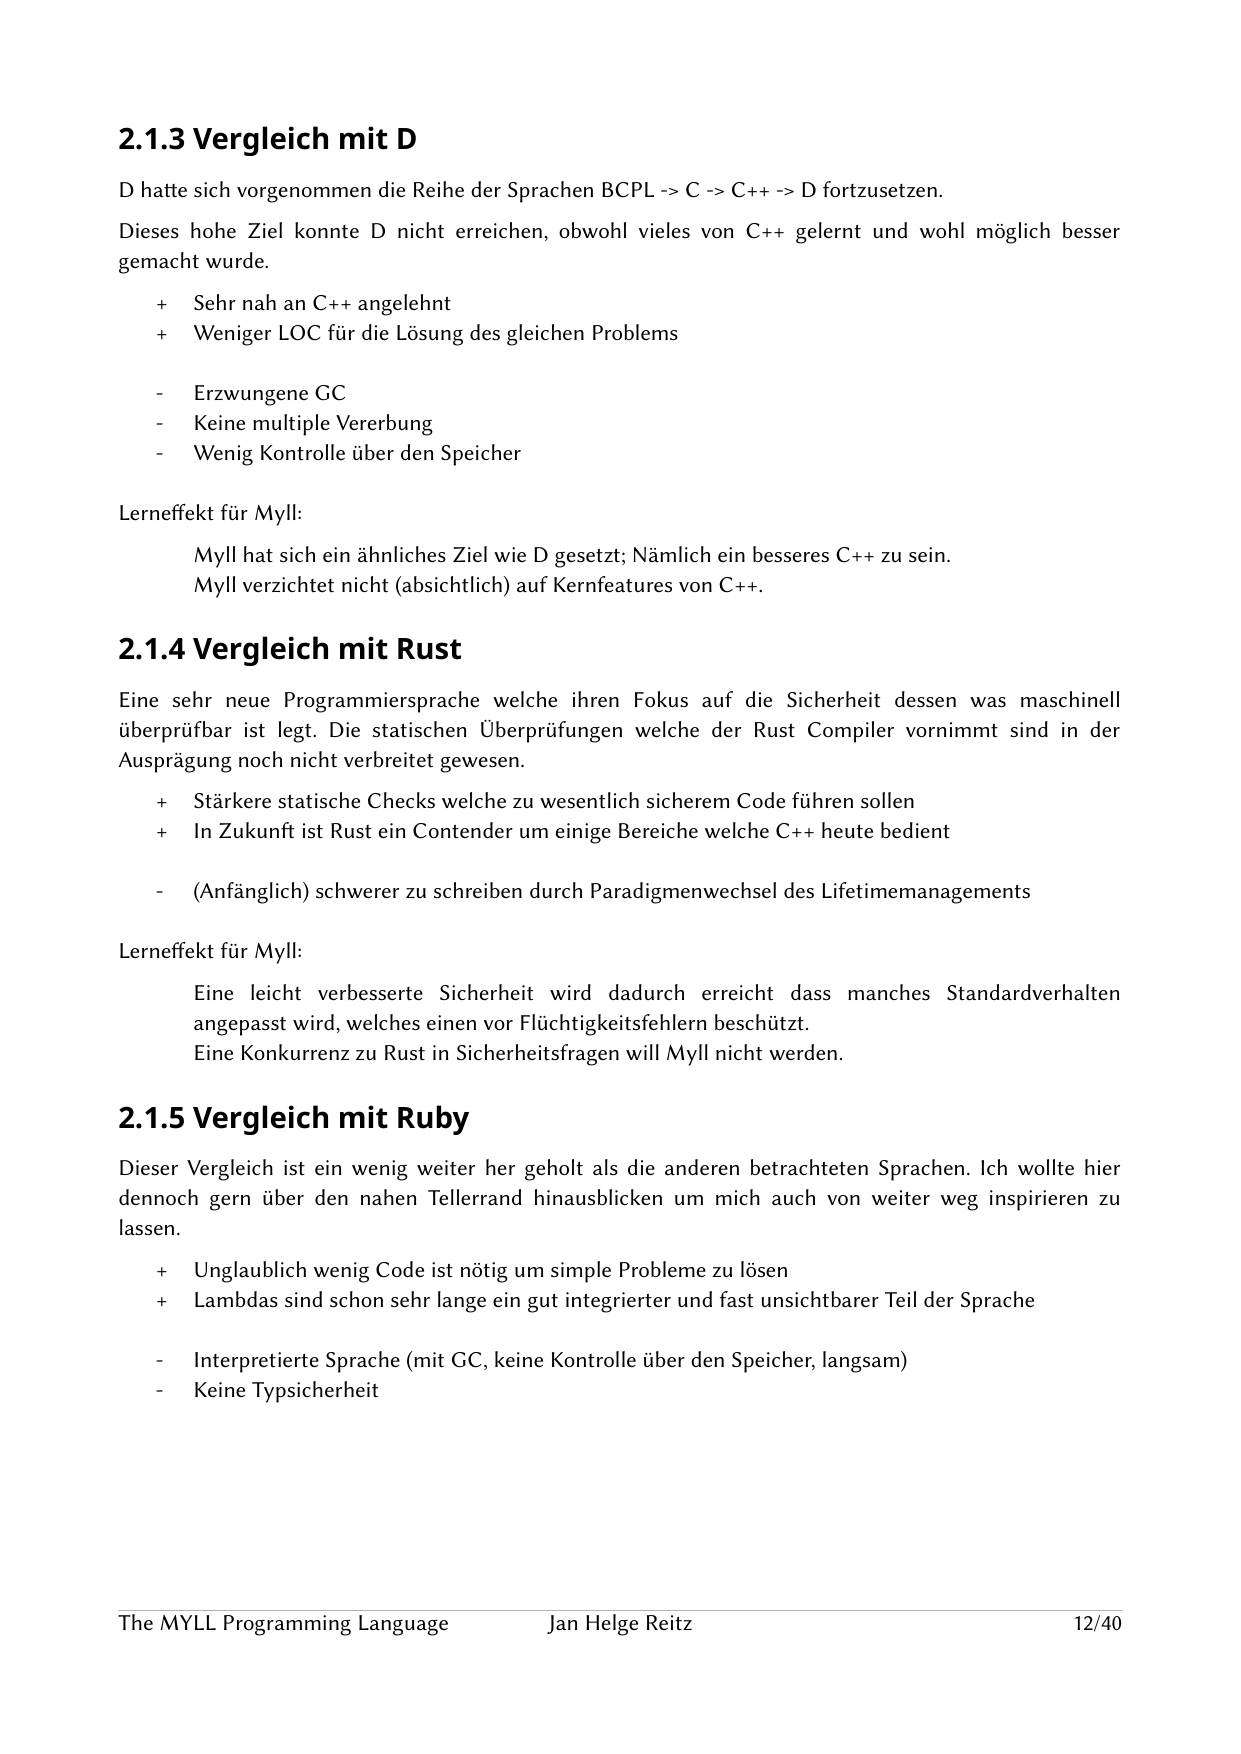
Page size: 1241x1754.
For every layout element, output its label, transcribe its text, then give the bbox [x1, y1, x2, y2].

list Erzwungene GC [156, 380, 1122, 406]
list (Anfänglich) schwerer zu schreiben durch Paradigmenwechsel des Lifetimemanagements [156, 878, 1122, 904]
text Eine leicht verbesserte Sicherheit wird dadurch erreicht dass manches Standardverhalten angepasst wird, welches einen vor Flüchtigkeitsfehlern beschützt. Eine Konkurrenz zu Rust in Sicherheitsfragen will Myll nicht werden. [193, 980, 1122, 1066]
text Dieser Vergleich ist ein wenig weiter her geholt als die anderen betrachteten Sprachen. Ich wollte hier dennoch gern über den nahen Tellerrand hinausblicken um mich auch von weiter weg inspirieren zu lassen. [118, 1155, 1122, 1241]
list Stärkere statische Checks welche zu wesentlich sicherem Code führen sollen [156, 788, 1122, 814]
list Sehr nah an C++ angelehnt [156, 290, 1122, 316]
list In Zukunft ist Rust ein Contender um einige Bereiche welche C++ heute bedient [156, 818, 1122, 844]
text Lerneffekt für Myll: [118, 470, 1122, 526]
list Wenig Kontrolle über den Speicher [156, 440, 1122, 466]
text Eine sehr neue Programmiersprache welche ihren Fokus auf die Sicherheit dessen was maschinell überprüfbar ist legt. Die statischen Überprüfungen welche der Rust Compiler vornimmt sind in der Ausprägung noch nicht verbreitet gewesen. [118, 687, 1122, 773]
subtitle Vergleich mit Ruby [118, 1097, 1122, 1137]
list Keine Typsicherheit [156, 1377, 1122, 1403]
subtitle Vergleich mit Rust [118, 628, 1122, 668]
list Interpretierte Sprache (mit GC, keine Kontrolle über den Speicher, langsam) [156, 1347, 1122, 1373]
list Lambdas sind schon sehr lange ein gut integrierter und fast unsichtbarer Teil der Sprache [156, 1287, 1122, 1313]
text Lerneffekt für Myll: [118, 938, 1122, 964]
list Keine multiple Vererbung [156, 410, 1122, 436]
text Dieses hohe Ziel konnte D nicht erreichen, obwohl vieles von C++ gelernt und wohl möglich besser gemacht wurde. [118, 218, 1122, 274]
list Unglaublich wenig Code ist nötig um simple Probleme zu lösen [156, 1257, 1122, 1283]
text D hatte sich vorgenommen die Reihe der Sprachen BCPL -> C -> C++ -> D fortzusetzen. [118, 177, 1122, 203]
list Weniger LOC für die Lösung des gleichen Problems [156, 320, 1122, 346]
text Myll hat sich ein ähnliches Ziel wie D gesetzt; Nämlich ein besseres C++ zu sein. Myll verzichtet nicht (absichtlich) auf Kernfeatures von C++. [193, 542, 1122, 598]
subtitle Vergleich mit D [118, 118, 1122, 158]
